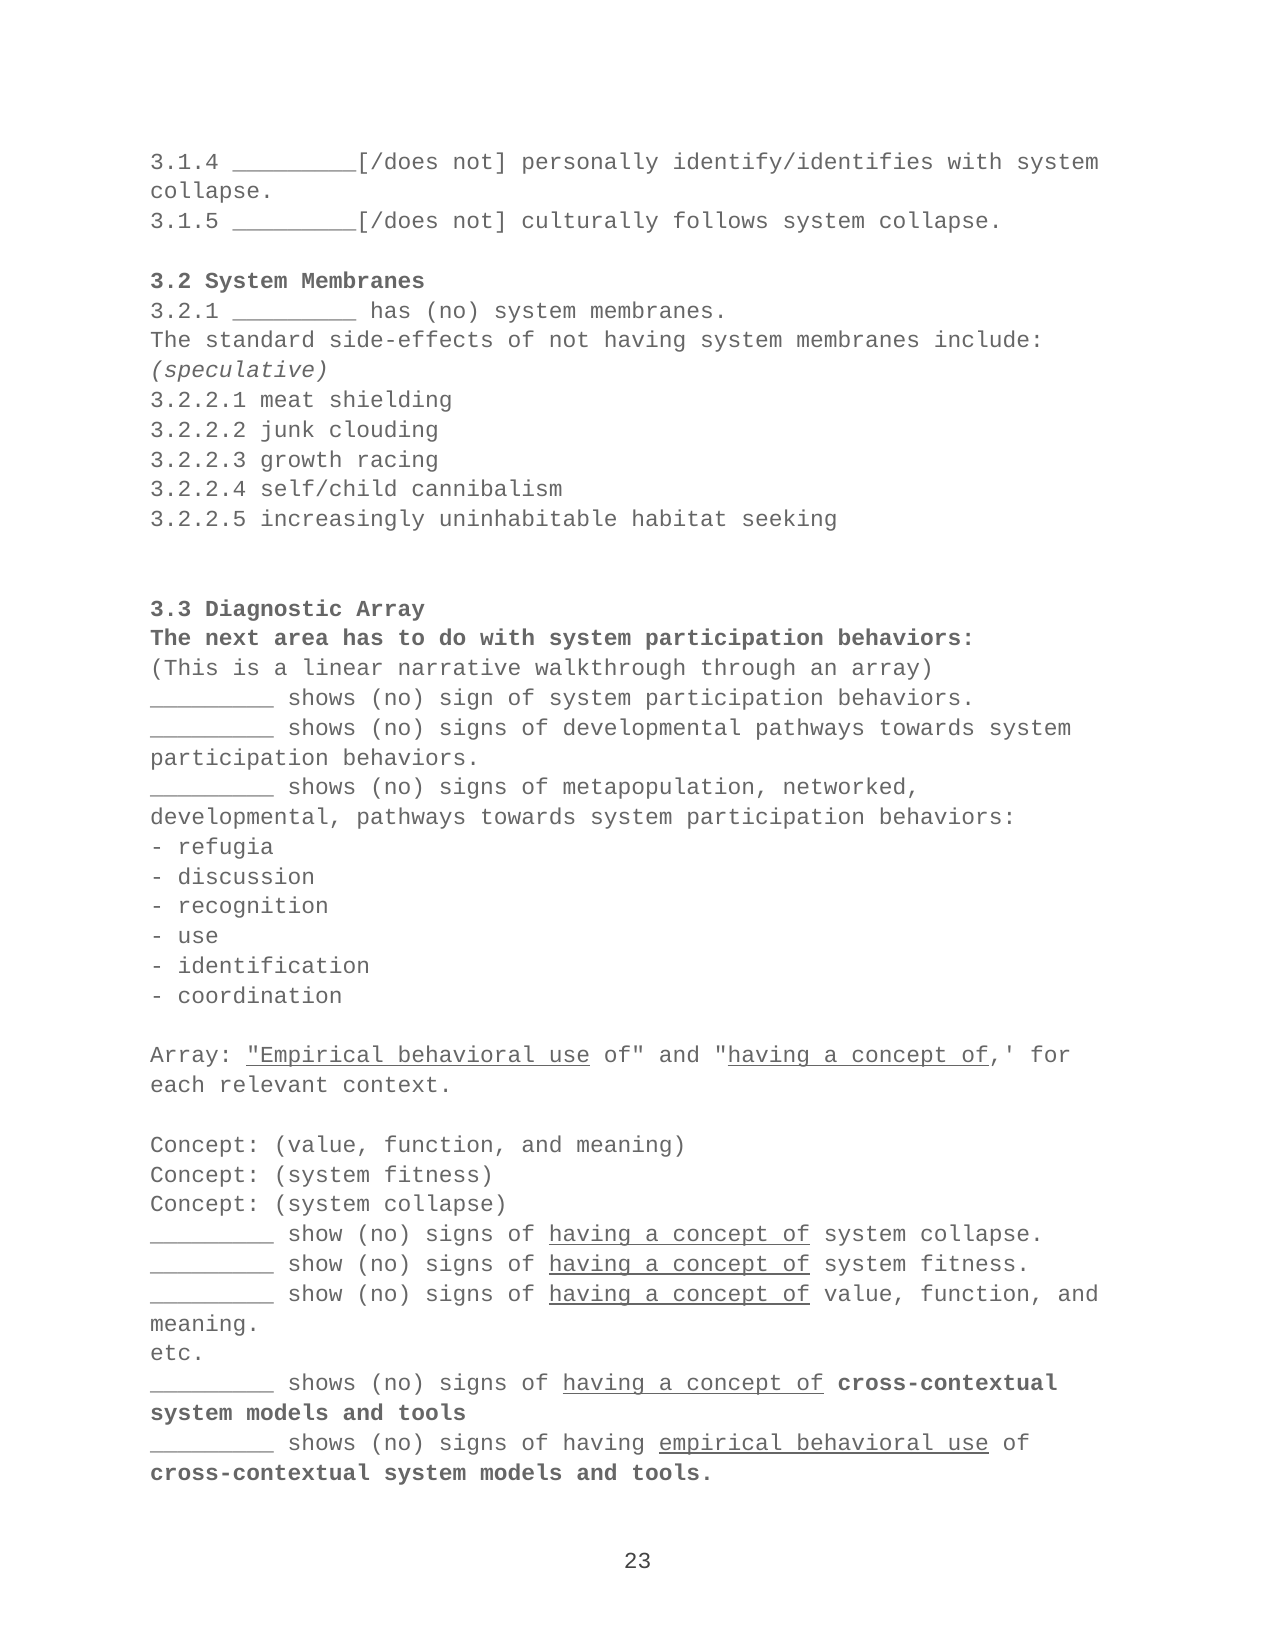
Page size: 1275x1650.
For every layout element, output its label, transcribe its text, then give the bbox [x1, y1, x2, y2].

text 3.2.2.2 junk clouding [150, 418, 1125, 444]
text 3.3 Diagnostic Array [150, 597, 1125, 623]
text 3.2 System Membranes [150, 269, 1125, 295]
text _________ shows (no) signs of metapopulation, networked, developmental, pathways towards system participation behaviors: [150, 776, 1125, 831]
text _________ shows (no) signs of having a concept of cross-contextual system models and tools [150, 1371, 1125, 1427]
text - recognition [150, 895, 1125, 921]
text 3.1.4 _________[/does not] personally identify/identifies with system collapse. [150, 150, 1125, 206]
text 3.1.5 _________[/does not] culturally follows system collapse. [150, 209, 1125, 236]
text _________ shows (no) signs of developmental pathways towards system participation behaviors. [150, 716, 1125, 772]
text (This is a linear narrative walkthrough through an array) [150, 656, 1125, 682]
text _________ shows (no) sign of system participation behaviors. [150, 686, 1125, 712]
text etc. [150, 1342, 1125, 1368]
text _________ show (no) signs of having a concept of system fitness. [150, 1252, 1125, 1278]
text Array: "Empirical behavioral use of" and "having a concept of,' for each relevant context. [150, 1044, 1125, 1099]
text - refugia [150, 835, 1125, 861]
text 3.2.1 _________ has (no) system membranes. [150, 299, 1125, 325]
text 3.2.2.1 meat shielding [150, 388, 1125, 414]
text _________ show (no) signs of having a concept of value, function, and meaning. [150, 1282, 1125, 1338]
text The standard side-effects of not having system membranes include: (speculative) [150, 329, 1125, 384]
text _________ show (no) signs of having a concept of system collapse. [150, 1222, 1125, 1248]
text _________ shows (no) signs of having empirical behavioral use of cross-contextual system models and tools. [150, 1431, 1125, 1487]
text Concept: (system collapse) [150, 1193, 1125, 1219]
text 3.2.2.5 increasingly uninhabitable habitat seeking [150, 507, 1125, 533]
text The next area has to do with system participation behaviors: [150, 627, 1125, 653]
text Concept: (system fitness) [150, 1163, 1125, 1189]
text 3.2.2.3 growth racing [150, 448, 1125, 474]
text 3.2.2.4 self/child cannibalism [150, 478, 1125, 504]
text - use [150, 924, 1125, 951]
text - identification [150, 954, 1125, 980]
text Concept: (value, function, and meaning) [150, 1133, 1125, 1159]
text - coordination [150, 984, 1125, 1010]
text - discussion [150, 865, 1125, 891]
